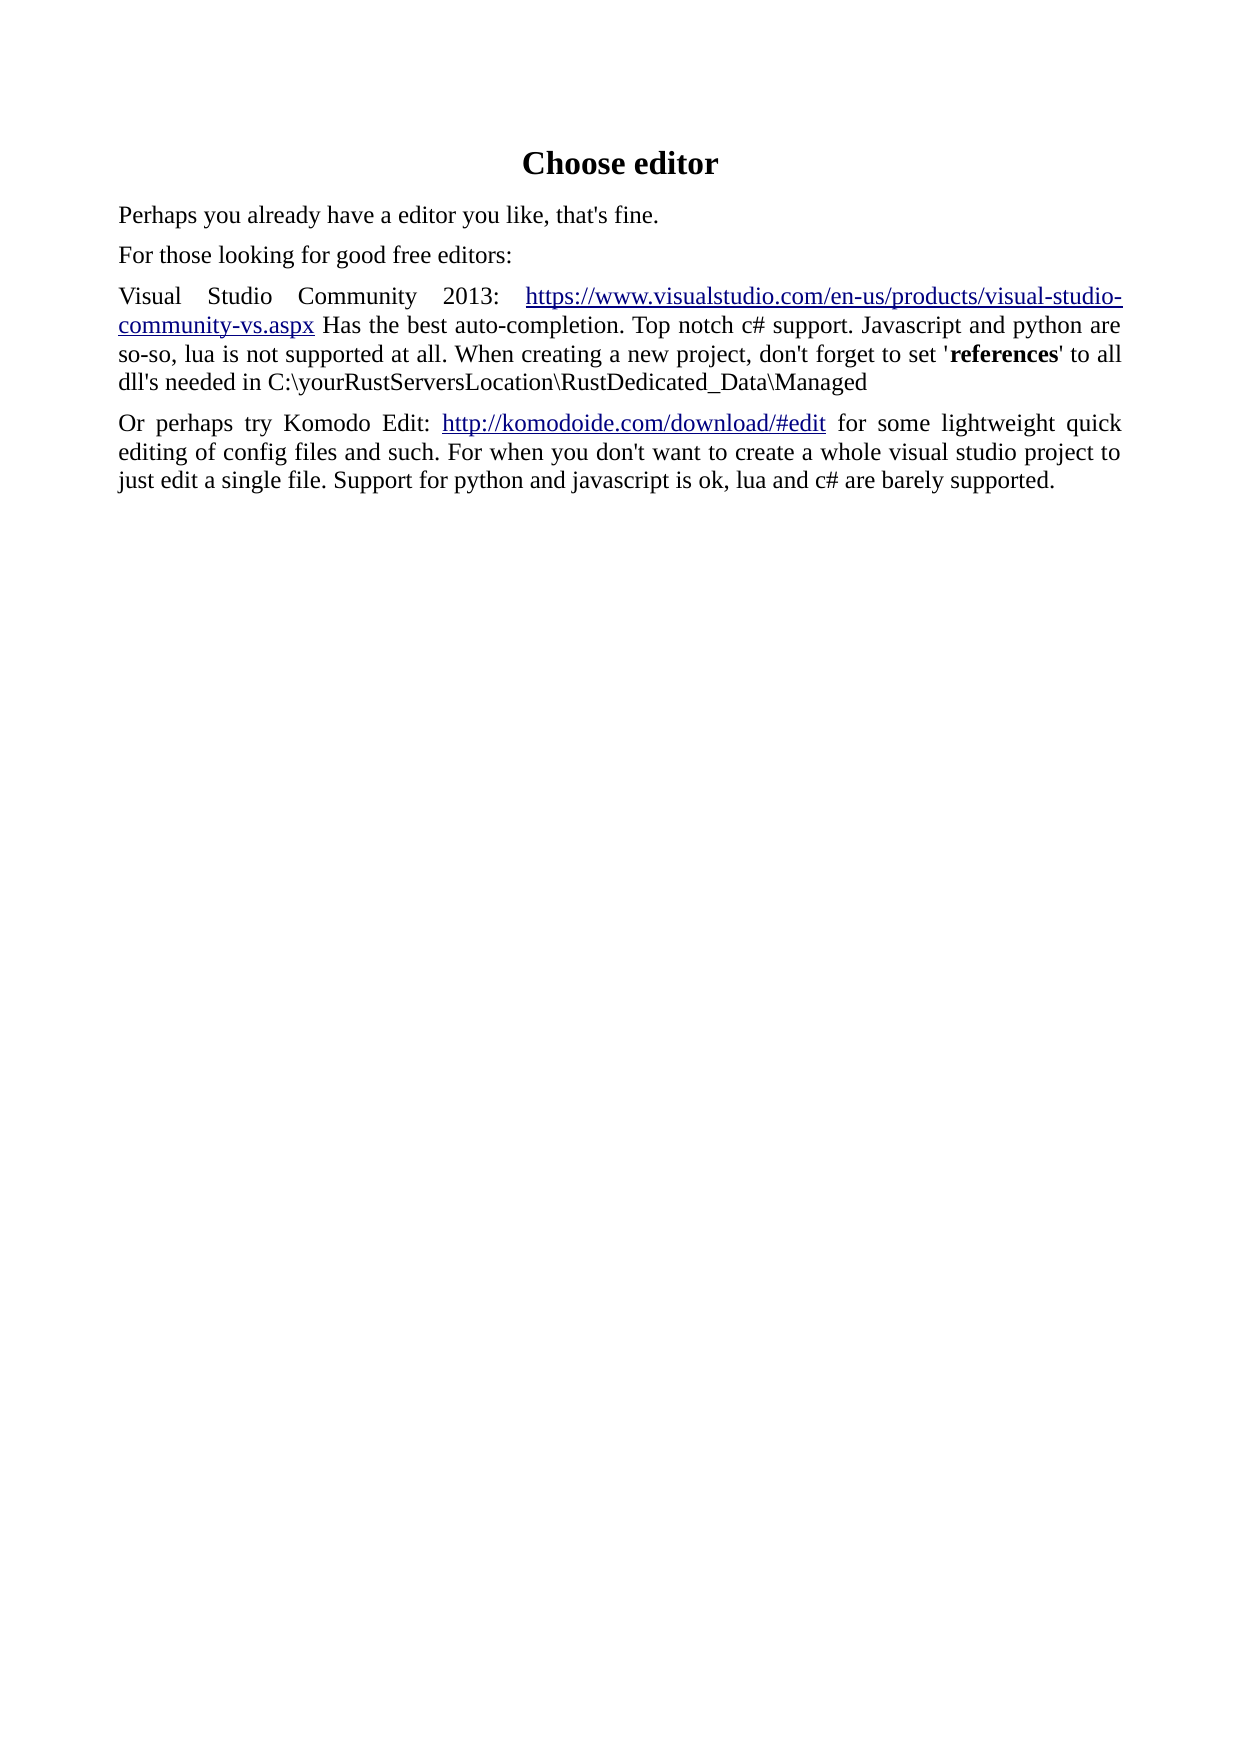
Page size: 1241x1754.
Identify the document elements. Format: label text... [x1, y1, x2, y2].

text Or perhaps try Komodo Edit: http://komodoide.com/download/#edit for some lightweight quick editing of config files and such. For when you don't want to create a whole visual studio project to just edit a single file. Support for python and javascript is ok, lua and c# are barely supported. [118, 408, 1122, 494]
text For those looking for good free editors: [118, 241, 1122, 269]
text Perhaps you already have a editor you like, that's fine. [118, 200, 1122, 229]
subtitle Choose editor [118, 143, 1122, 181]
text Visual Studio Community 2013: https://www.visualstudio.com/en-us/products/visual-studio-community-vs.aspx Has the best auto-completion. Top notch c# support. Javascript and python are so-so, lua is not supported at all. When creating a new project, don't forget to set 'references' to all dll's needed in C:\yourRustServersLocation\RustDedicated_Data\Managed [118, 281, 1122, 396]
